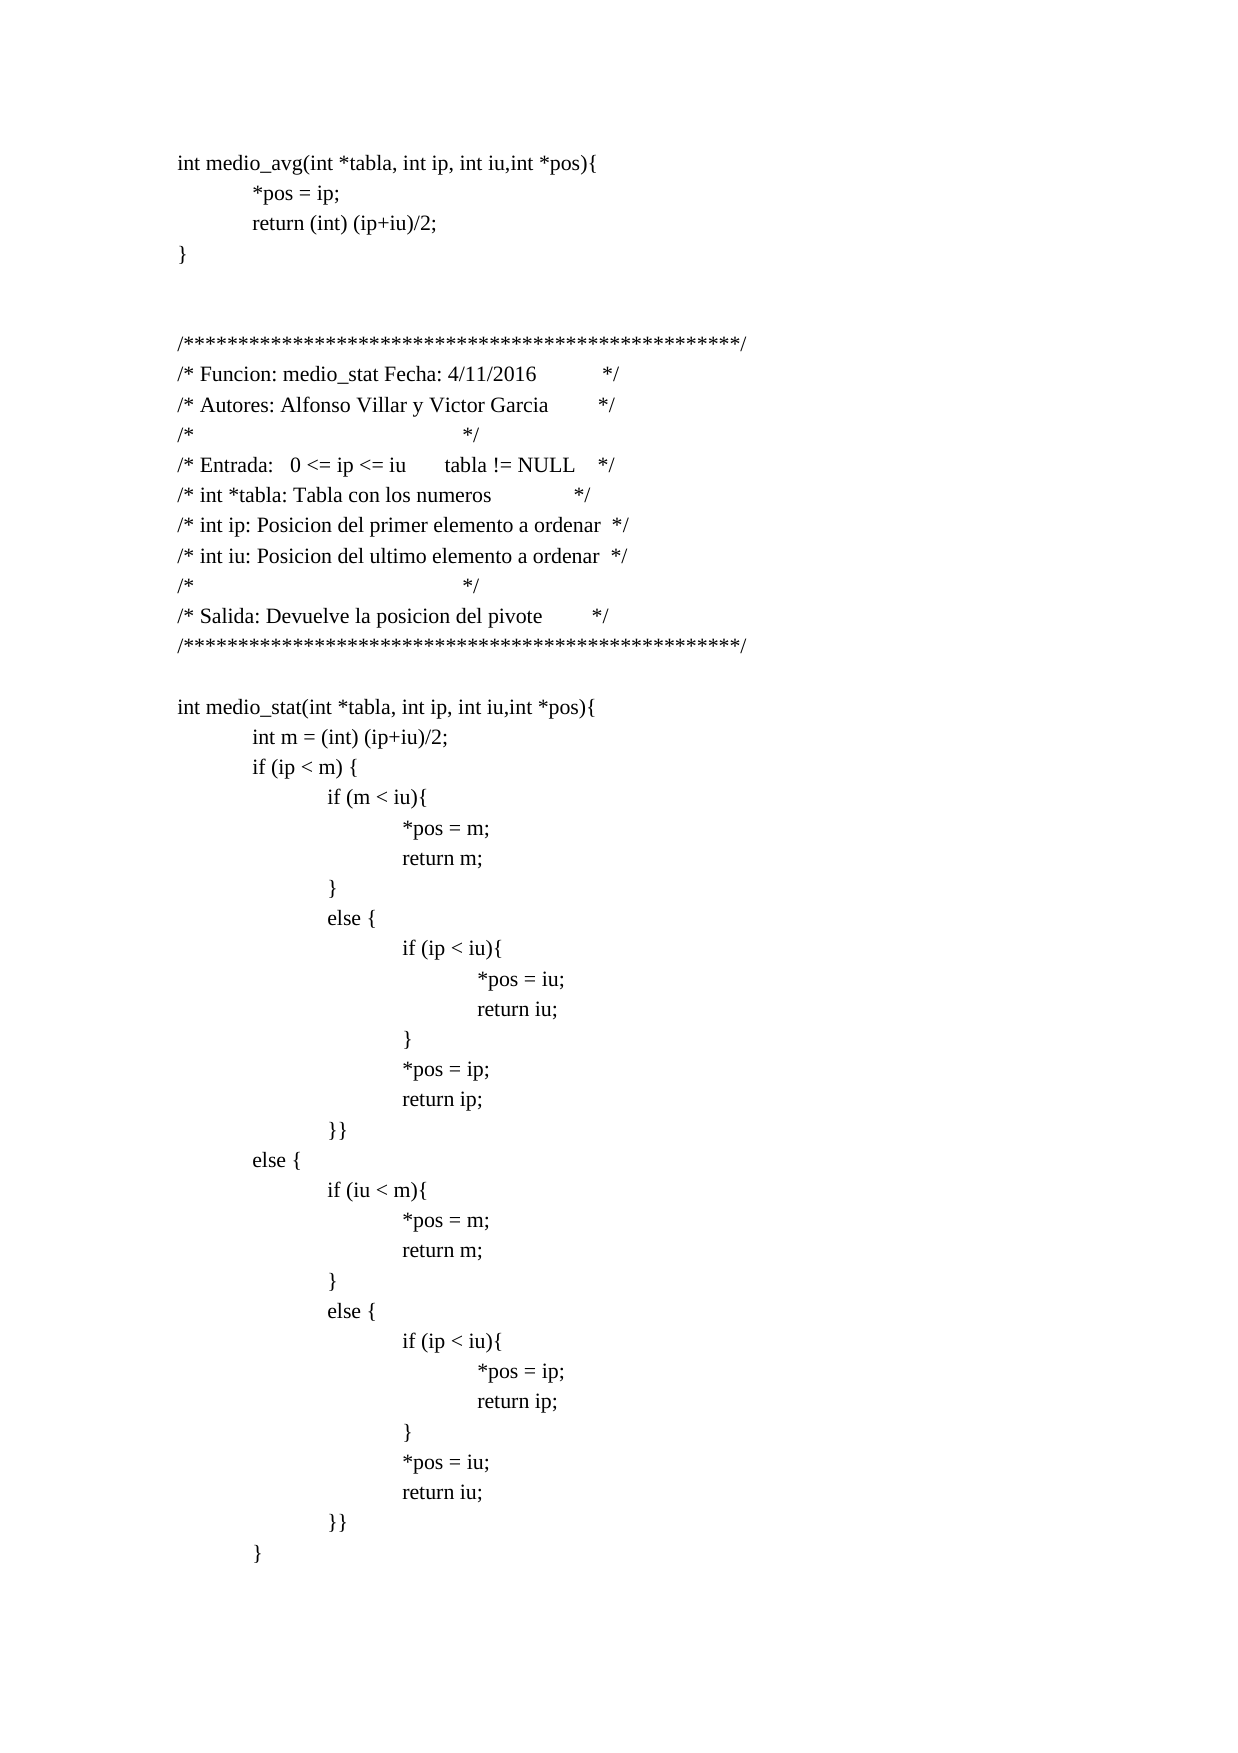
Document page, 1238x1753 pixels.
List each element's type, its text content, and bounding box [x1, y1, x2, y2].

text return iu; [177, 996, 1054, 1021]
text /* Funcion: medio_stat Fecha: 4/11/2016 */ [177, 361, 1054, 387]
text }} [177, 1509, 1054, 1534]
text int medio_stat(int *tabla, int ip, int iu,int *pos){ [177, 694, 1054, 719]
text *pos = m; [177, 814, 1054, 840]
text } [177, 1026, 1054, 1051]
text } [177, 1419, 1054, 1444]
text return m; [177, 1237, 1054, 1263]
text /* Salida: Devuelve la posicion del pivote */ [177, 603, 1054, 628]
text int m = (int) (ip+iu)/2; [177, 724, 1054, 749]
text /***************************************************/ [177, 331, 1054, 356]
text /* */ [177, 573, 1054, 598]
text return ip; [177, 1086, 1054, 1112]
text } [177, 875, 1054, 900]
text else { [177, 1298, 1054, 1323]
text if (iu < m){ [177, 1177, 1054, 1202]
text *pos = ip; [177, 180, 1054, 205]
text *pos = ip; [177, 1358, 1054, 1383]
text /* Entrada: 0 <= ip <= iu tabla != NULL */ [177, 452, 1054, 477]
text *pos = iu; [177, 966, 1054, 991]
text return iu; [177, 1479, 1054, 1504]
text /***************************************************/ [177, 633, 1054, 658]
text }} [177, 1117, 1054, 1142]
text if (ip < iu){ [177, 935, 1054, 961]
text return m; [177, 845, 1054, 870]
text *pos = m; [177, 1207, 1054, 1232]
text /* Autores: Alfonso Villar y Victor Garcia */ [177, 392, 1054, 417]
text } [177, 241, 1054, 266]
text } [177, 1539, 1054, 1565]
text /* int iu: Posicion del ultimo elemento a ordenar */ [177, 543, 1054, 568]
text else { [177, 905, 1054, 930]
text if (ip < m) { [177, 754, 1054, 779]
text *pos = iu; [177, 1449, 1054, 1474]
text *pos = ip; [177, 1056, 1054, 1081]
text if (m < iu){ [177, 784, 1054, 809]
text return ip; [177, 1388, 1054, 1414]
text else { [177, 1147, 1054, 1172]
text if (ip < iu){ [177, 1328, 1054, 1353]
text } [177, 1268, 1054, 1293]
text /* */ [177, 422, 1054, 447]
text /* int *tabla: Tabla con los numeros */ [177, 482, 1054, 507]
text return (int) (ip+iu)/2; [177, 210, 1054, 236]
text int medio_avg(int *tabla, int ip, int iu,int *pos){ [177, 150, 1054, 175]
text /* int ip: Posicion del primer elemento a ordenar */ [177, 512, 1054, 538]
